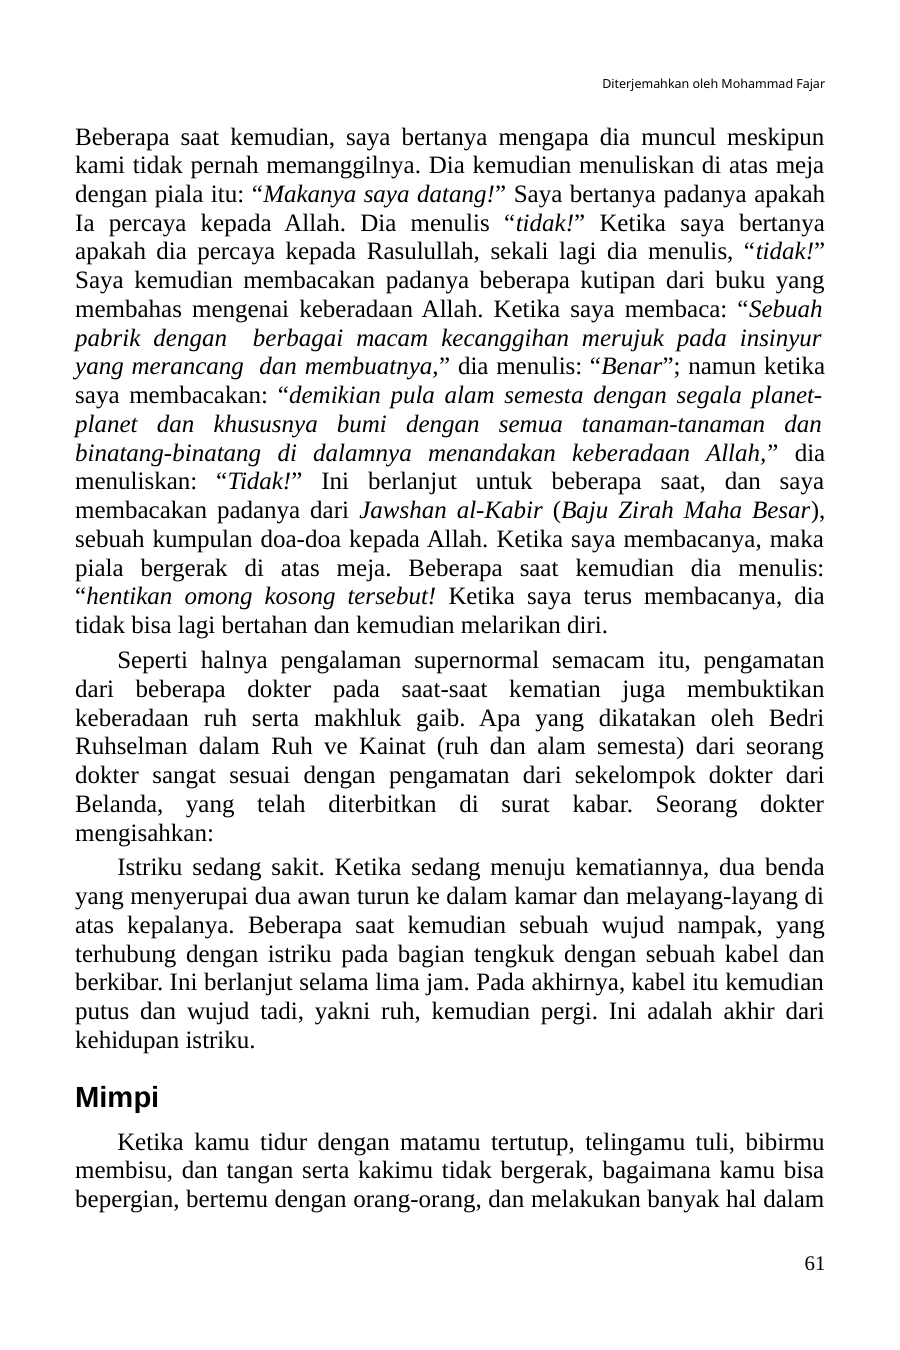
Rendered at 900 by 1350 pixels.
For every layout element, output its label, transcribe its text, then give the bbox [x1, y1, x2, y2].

text Beberapa saat kemudian, saya bertanya mengapa dia muncul meskipun kami tidak pernah memanggilnya. Dia kemudian menuliskan di atas meja dengan piala itu: “Makanya saya datang!” Saya bertanya padanya apakah Ia percaya kepada Allah. Dia menulis “tidak!” Ketika saya bertanya apakah dia percaya kepada Rasulullah, sekali lagi dia menulis, “tidak!” Saya kemudian membacakan padanya beberapa kutipan dari buku yang membahas mengenai keberadaan Allah. Ketika saya membaca: “Sebuah pabrik dengan berbagai macam kecanggihan merujuk pada insinyur yang merancang dan membuatnya,” dia menulis: “Benar”; namun ketika saya membacakan: “demikian pula alam semesta dengan segala planet-planet dan khususnya bumi dengan semua tanaman-tanaman dan binatang-binatang di dalamnya menandakan keberadaan Allah,” dia menuliskan: “Tidak!” Ini berlanjut untuk beberapa saat, dan saya membacakan padanya dari Jawshan al-Kabir (Baju Zirah Maha Besar), sebuah kumpulan doa-doa kepada Allah. Ketika saya membacanya, maka piala bergerak di atas meja. Beberapa saat kemudian dia menulis: “hentikan omong kosong tersebut! Ketika saya terus membacanya, dia tidak bisa lagi bertahan dan kemudian melarikan diri. [75, 122, 825, 639]
subtitle Mimpi [75, 1081, 825, 1114]
text Seperti halnya pengalaman supernormal semacam itu, pengamatan dari beberapa dokter pada saat-saat kematian juga membuktikan keberadaan ruh serta makhluk gaib. Apa yang dikatakan oleh Bedri Ruhselman dalam Ruh ve Kainat (ruh dan alam semesta) dari seorang dokter sangat sesuai dengan pengamatan dari sekelompok dokter dari Belanda, yang telah diterbitkan di surat kabar. Seorang dokter mengisahkan: [75, 645, 825, 846]
text Istriku sedang sakit. Ketika sedang menuju kematiannya, dua benda yang menyerupai dua awan turun ke dalam kamar dan melayang-layang di atas kepalanya. Beberapa saat kemudian sebuah wujud nampak, yang terhubung dengan istriku pada bagian tengkuk dengan sebuah kabel dan berkibar. Ini berlanjut selama lima jam. Pada akhirnya, kabel itu kemudian putus dan wujud tadi, yakni ruh, kemudian pergi. Ini adalah akhir dari kehidupan istriku. [75, 852, 825, 1054]
text Ketika kamu tidur dengan matamu tertutup, telingamu tuli, bibirmu membisu, dan tangan serta kakimu tidak bergerak, bagaimana kamu bisa bepergian, bertemu dengan orang-orang, dan melakukan banyak hal dalam [75, 1127, 825, 1213]
